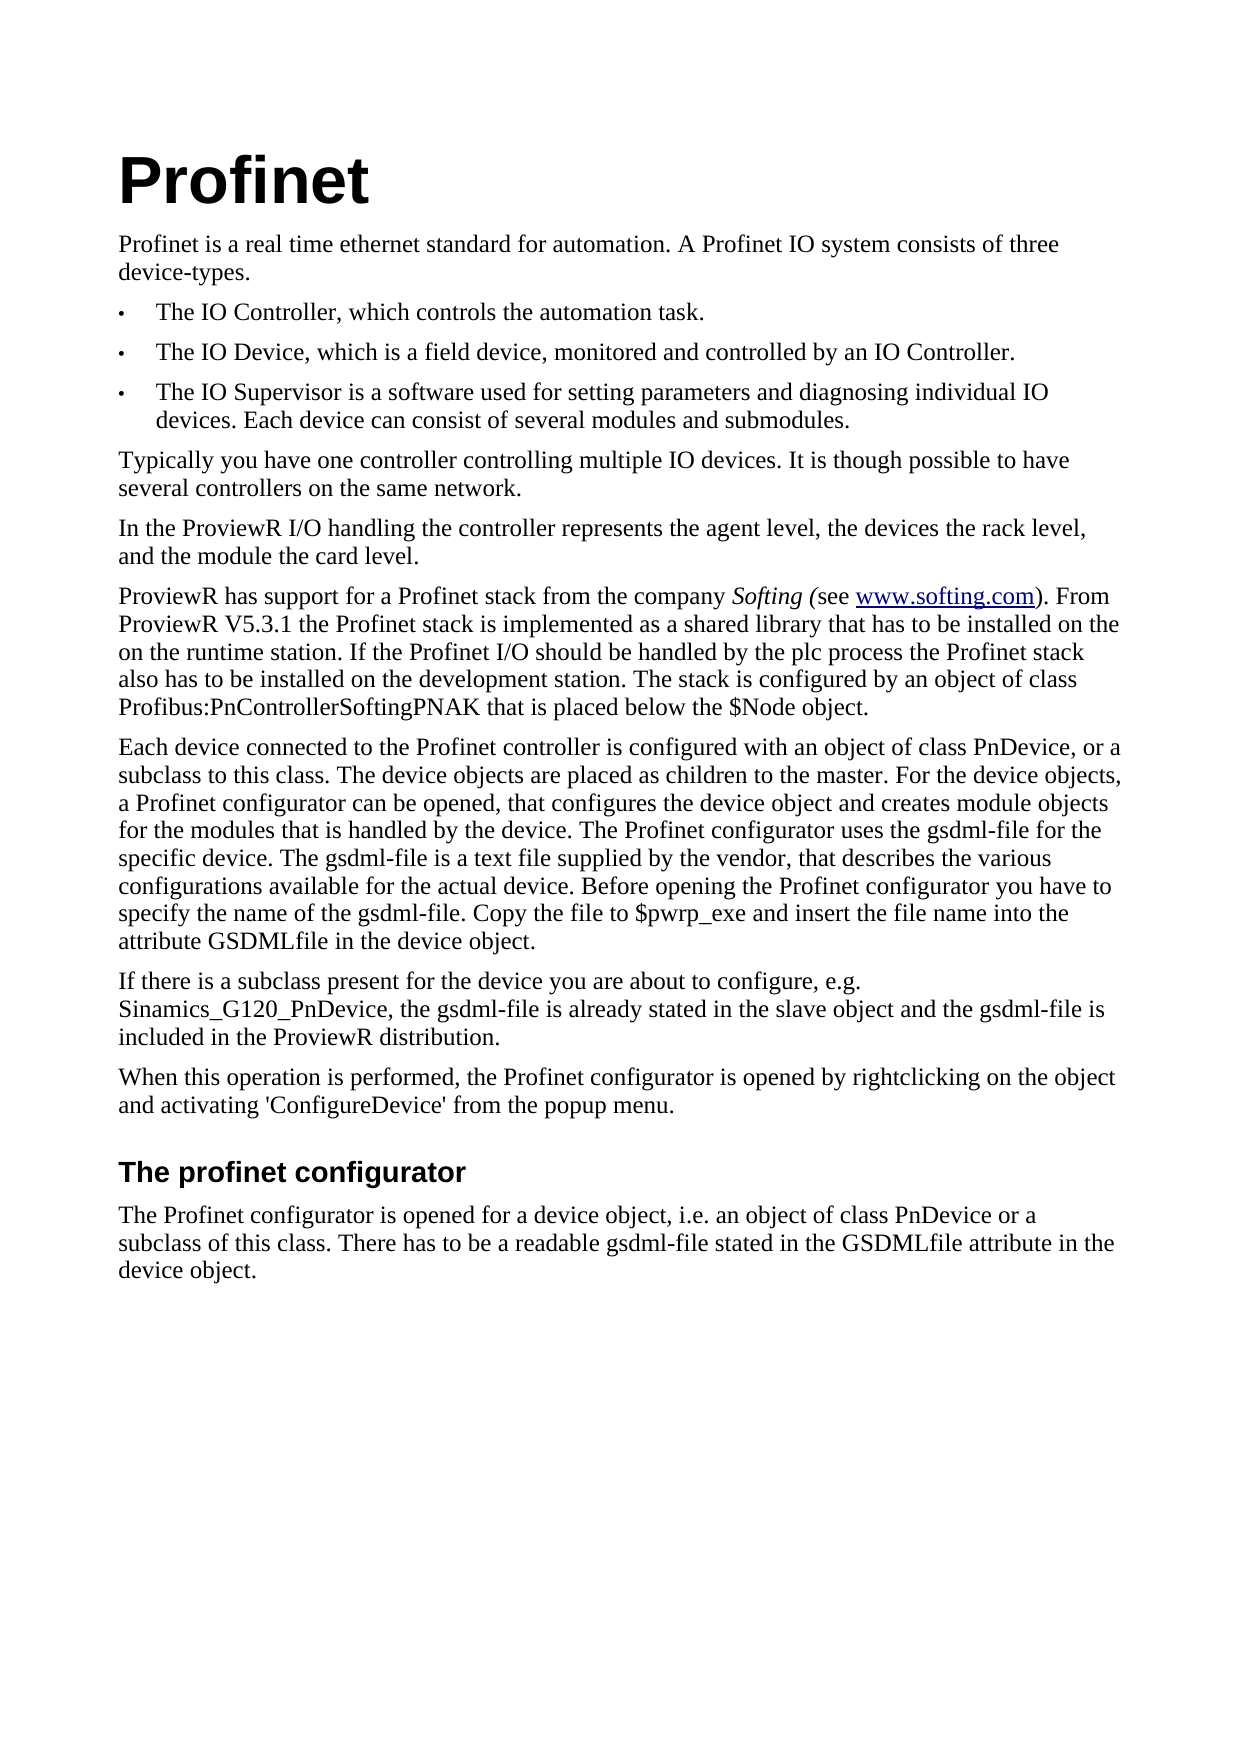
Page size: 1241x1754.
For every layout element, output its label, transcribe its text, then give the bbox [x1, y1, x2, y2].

text Each device connected to the Profinet controller is configured with an object of class PnDevice, or a subclass to this class. The device objects are placed as children to the master. For the device objects, a Profinet configurator can be opened, that configures the device object and creates module objects for the modules that is handled by the device. The Profinet configurator uses the gsdml-file for the specific device. The gsdml-file is a text file supplied by the vendor, that describes the various configurations available for the actual device. Before opening the Profinet configurator you have to specify the name of the gsdml-file. Copy the file to $pwrp_exe and insert the file name into the attribute GSDMLfile in the device object. [118, 733, 1122, 955]
text When this operation is performed, the Profinet configurator is opened by rightclicking on the object and activating 'ConfigureDevice' from the popup menu. [118, 1063, 1122, 1118]
text If there is a subclass present for the device you are about to configure, e.g. Sinamics_G120_PnDevice, the gsdml-file is already stated in the slave object and the gsdml-file is included in the ProviewR distribution. [118, 967, 1122, 1051]
text In the ProviewR I/O handling the controller represents the agent level, the devices the rack level, and the module the card level. [118, 514, 1122, 570]
subtitle The profinet configurator [118, 1156, 1122, 1188]
list The IO Device, which is a field device, monitored and controlled by an IO Controller. [118, 338, 1122, 366]
subtitle Profinet [118, 143, 1122, 218]
list The IO Supervisor is a software used for setting parameters and diagnosing individual IO devices. Each device can consist of several modules and submodules. [118, 378, 1122, 434]
text Typically you have one controller controlling multiple IO devices. It is though possible to have several controllers on the same network. [118, 446, 1122, 502]
list The IO Controller, which controls the automation task. [118, 298, 1122, 326]
text ProviewR has support for a Profinet stack from the company Softing (see www.softing.com). From ProviewR V5.3.1 the Profinet stack is implemented as a shared library that has to be installed on the on the runtime station. If the Profinet I/O should be handled by the plc process the Profinet stack also has to be installed on the development station. The stack is configured by an object of class Profibus:PnControllerSoftingPNAK that is placed below the $Node object. [118, 582, 1122, 721]
text Profinet is a real time ethernet standard for automation. A Profinet IO system consists of three device-types. [118, 230, 1122, 286]
text The Profinet configurator is opened for a device object, i.e. an object of class PnDevice or a subclass of this class. There has to be a readable gsdml-file stated in the GSDMLfile attribute in the device object. [118, 1201, 1122, 1284]
